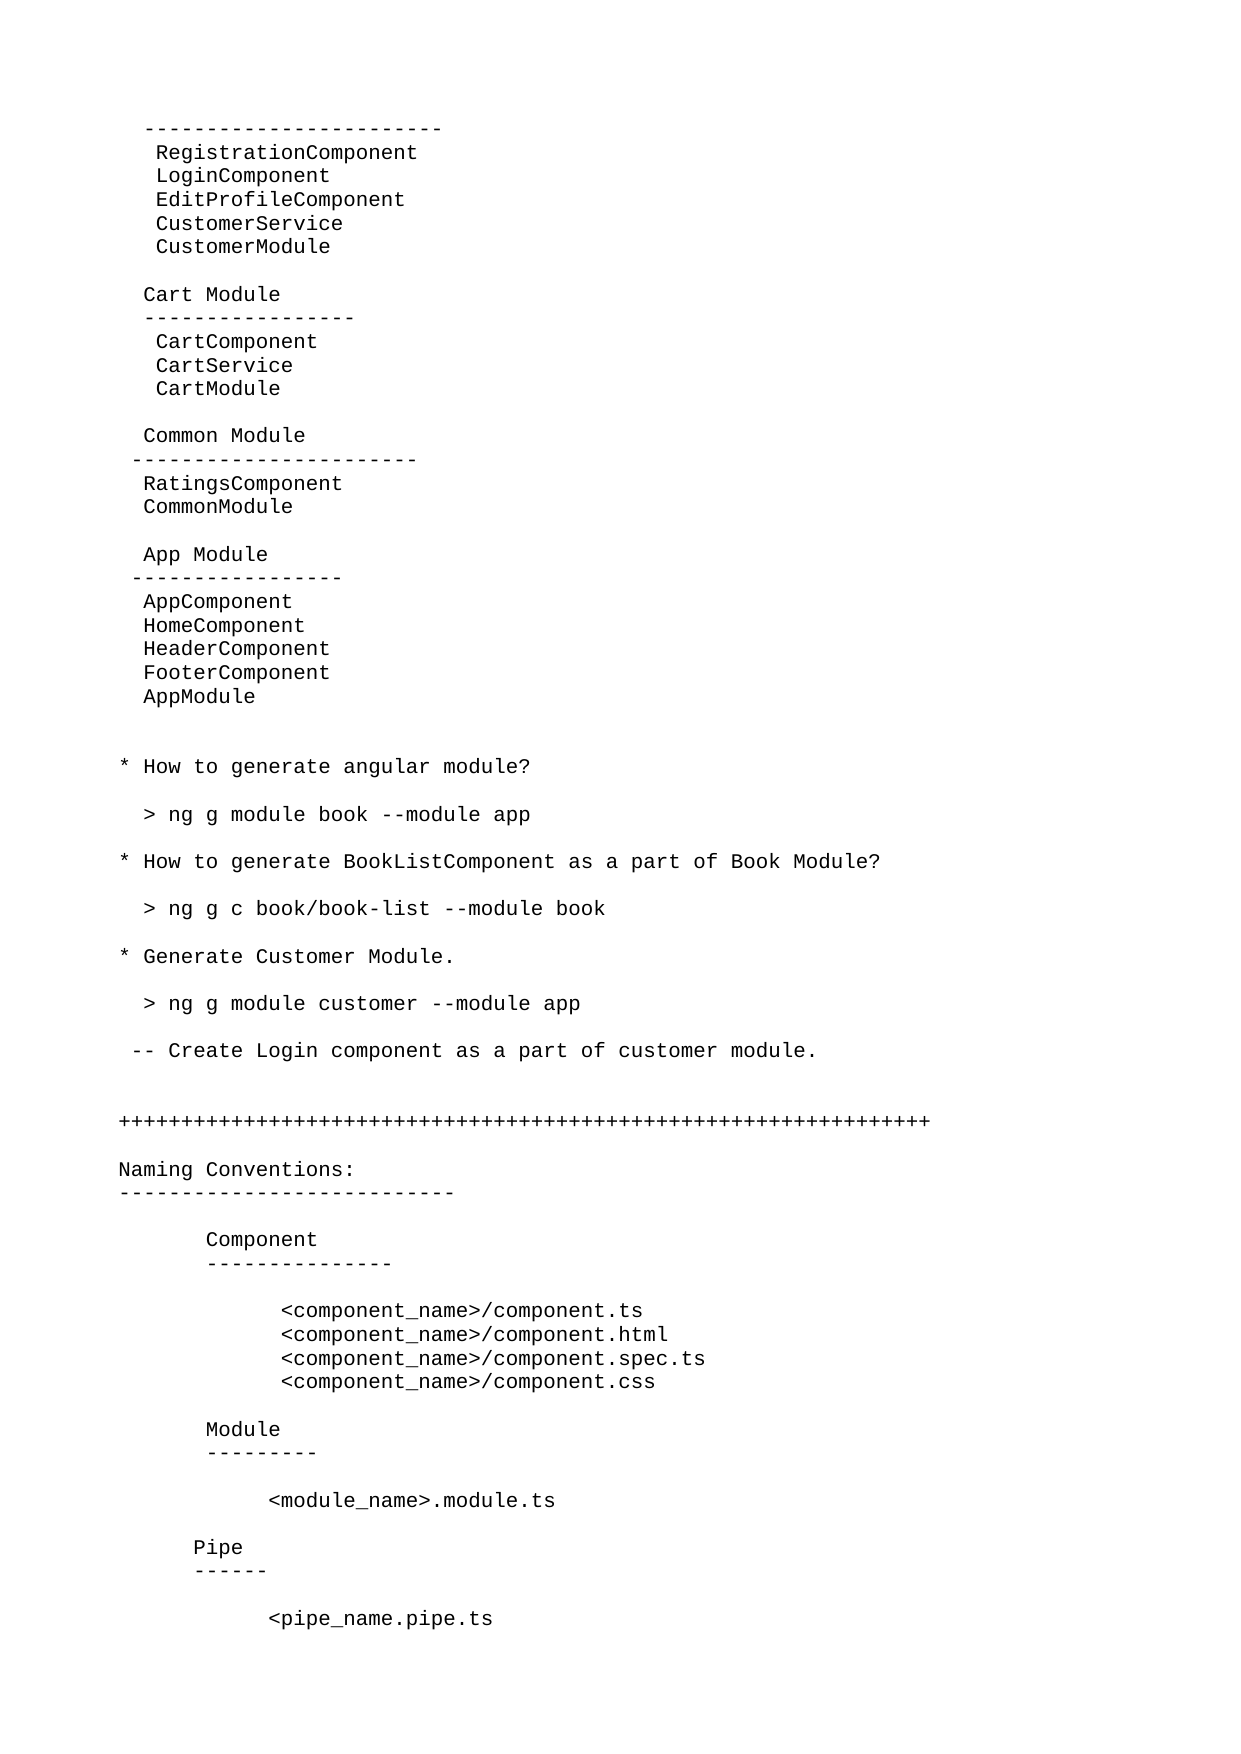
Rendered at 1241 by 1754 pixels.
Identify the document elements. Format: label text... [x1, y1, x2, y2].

text HeaderComponent [118, 638, 1122, 662]
text CartService [118, 354, 1122, 378]
text RegistrationComponent [118, 142, 1122, 165]
text CartComponent [118, 331, 1122, 354]
text ------------------------ [118, 118, 1122, 142]
text > ng g c book/book-list --module book [118, 898, 1122, 922]
text AppComponent [118, 591, 1122, 615]
text Common Module [118, 426, 1122, 449]
text <pipe_name.pipe.ts [118, 1608, 1122, 1631]
text CartModule [118, 378, 1122, 402]
text EditProfileComponent [118, 189, 1122, 213]
text CommonModule [118, 496, 1122, 520]
text Pipe [118, 1537, 1122, 1561]
text FooterComponent [118, 662, 1122, 686]
text --------------- [118, 1253, 1122, 1277]
text * How to generate angular module? [118, 757, 1122, 780]
text -- Create Login component as a part of customer module. [118, 1040, 1122, 1064]
text Module [118, 1419, 1122, 1442]
text +++++++++++++++++++++++++++++++++++++++++++++++++++++++++++++++++ [118, 1111, 1122, 1135]
text > ng g module book --module app [118, 804, 1122, 827]
text > ng g module customer --module app [118, 993, 1122, 1017]
text CustomerModule [118, 236, 1122, 260]
text <component_name>/component.css [118, 1371, 1122, 1395]
text Component [118, 1229, 1122, 1253]
text <module_name>.module.ts [118, 1489, 1122, 1513]
text * How to generate BookListComponent as a part of Book Module? [118, 851, 1122, 875]
text Cart Module [118, 284, 1122, 307]
text * Generate Customer Module. [118, 946, 1122, 969]
text AppModule [118, 686, 1122, 709]
text Naming Conventions: [118, 1158, 1122, 1182]
text CustomerService [118, 213, 1122, 236]
text ----------------- [118, 307, 1122, 331]
text RatingsComponent [118, 473, 1122, 496]
text <component_name>/component.html [118, 1324, 1122, 1348]
text LoginComponent [118, 165, 1122, 189]
text <component_name>/component.ts [118, 1300, 1122, 1324]
text <component_name>/component.spec.ts [118, 1348, 1122, 1371]
text ------ [118, 1561, 1122, 1584]
text --------- [118, 1442, 1122, 1466]
text ----------------------- [118, 449, 1122, 473]
text --------------------------- [118, 1182, 1122, 1206]
text App Module [118, 544, 1122, 567]
text HomeComponent [118, 615, 1122, 638]
text ----------------- [118, 567, 1122, 591]
